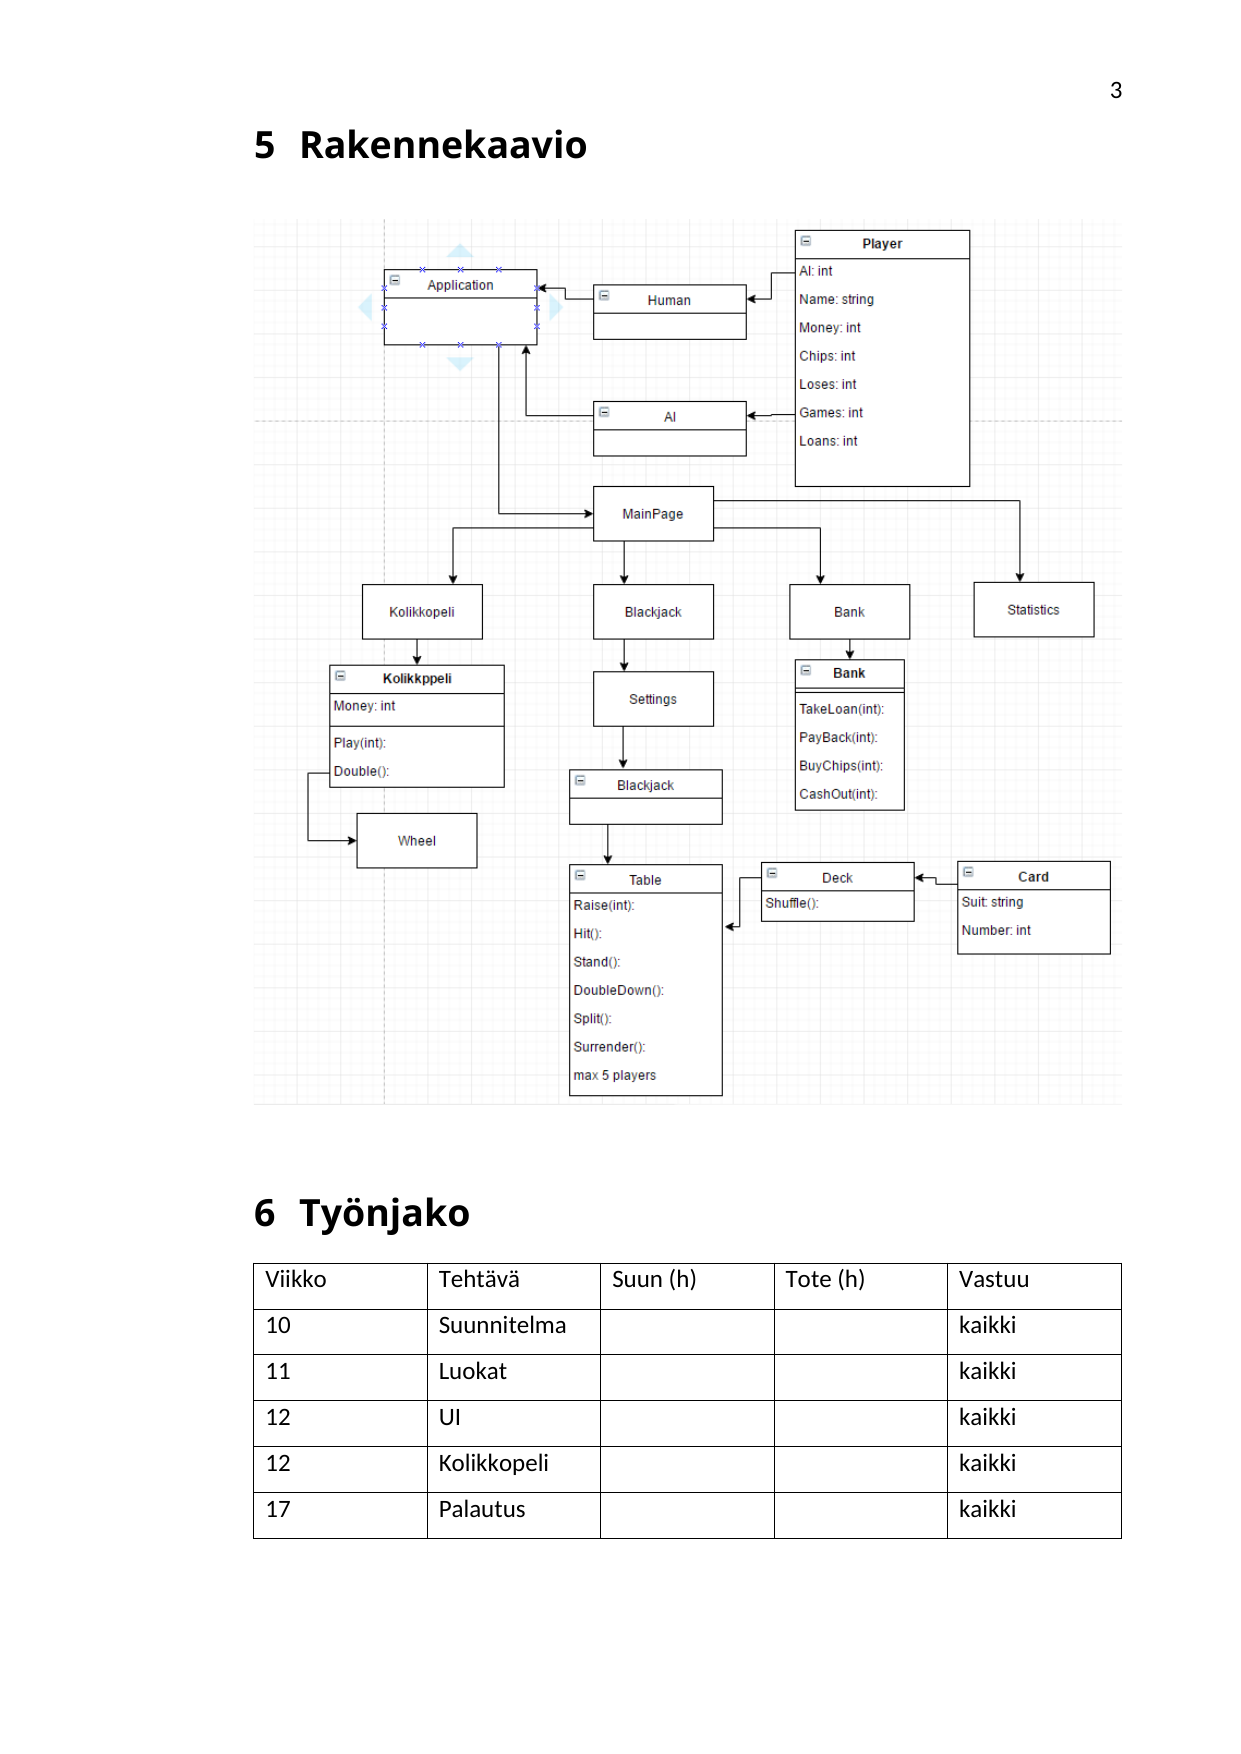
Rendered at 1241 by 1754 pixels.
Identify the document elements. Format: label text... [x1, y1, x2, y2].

table_header Tote (h) [775, 1264, 947, 1308]
table_cell Suunnitelma [428, 1310, 600, 1354]
table_cell [775, 1493, 947, 1538]
table_cell kaikki [948, 1401, 1121, 1446]
table_header Viikko [254, 1264, 427, 1308]
table_header Tehtävä [428, 1264, 600, 1308]
table_cell [775, 1447, 947, 1492]
table_cell kaikki [948, 1355, 1121, 1400]
table_cell Kolikkopeli [428, 1447, 600, 1492]
table_cell [775, 1355, 947, 1400]
table_cell [601, 1493, 774, 1538]
table_cell kaikki [948, 1493, 1121, 1538]
table_cell 10 [254, 1310, 427, 1354]
table_cell kaikki [948, 1310, 1121, 1354]
table_header Vastuu [948, 1264, 1121, 1308]
table_cell UI [428, 1401, 600, 1446]
table_cell [775, 1310, 947, 1354]
table_cell [775, 1401, 947, 1446]
table_cell kaikki [948, 1447, 1121, 1492]
table_cell 12 [254, 1401, 427, 1446]
table_cell Luokat [428, 1355, 600, 1400]
table_cell [601, 1355, 774, 1400]
subtitle Rakennekaavio [254, 118, 1122, 169]
table_cell [601, 1401, 774, 1446]
table_cell 17 [254, 1493, 427, 1538]
table_cell Palautus [428, 1493, 600, 1538]
table_cell [601, 1447, 774, 1492]
table_header Suun (h) [601, 1264, 774, 1308]
table_cell [601, 1310, 774, 1354]
table_cell 11 [254, 1355, 427, 1400]
table_cell 12 [254, 1447, 427, 1492]
subtitle Työnjako [254, 1186, 1122, 1237]
